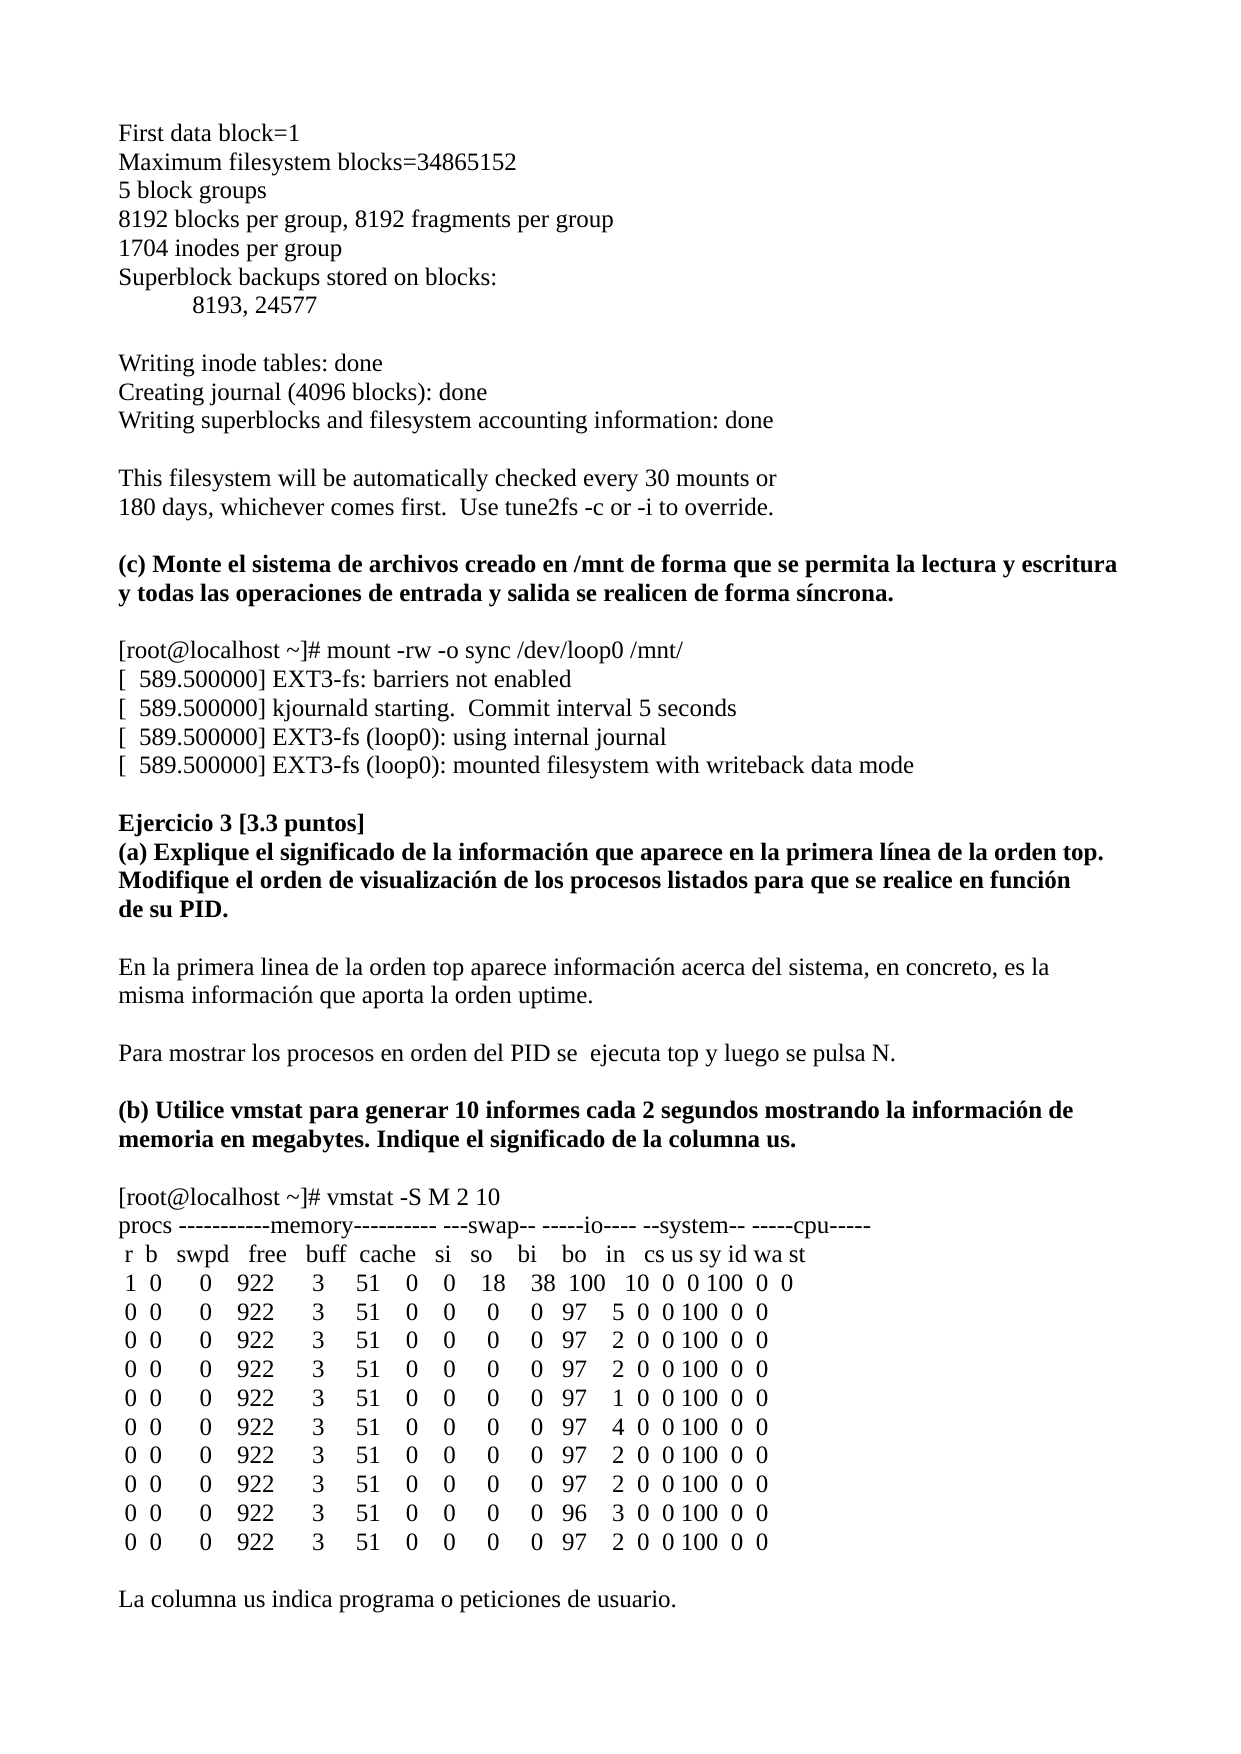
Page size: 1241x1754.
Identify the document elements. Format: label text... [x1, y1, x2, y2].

text Maximum filesystem blocks=34865152 [118, 147, 1122, 176]
text 0 0 0 922 3 51 0 0 0 0 97 1 0 0 100 0 0 [118, 1383, 1122, 1412]
text [ 589.500000] EXT3-fs: barriers not enabled [118, 664, 1122, 693]
text memoria en megabytes. Indique el significado de la columna us. [118, 1124, 1122, 1153]
text 1 0 0 922 3 51 0 0 18 38 100 10 0 0 100 0 0 [118, 1268, 1122, 1297]
text [root@localhost ~]# mount -rw -o sync /dev/loop0 /mnt/ [118, 636, 1122, 664]
text En la primera linea de la orden top aparece información acerca del sistema, en concreto, es la misma información que aporta la orden uptime. [118, 952, 1122, 1009]
text Para mostrar los procesos en orden del PID se ejecuta top y luego se pulsa N. [118, 1038, 1122, 1067]
text 0 0 0 922 3 51 0 0 0 0 97 2 0 0 100 0 0 [118, 1326, 1122, 1354]
text de su PID. [118, 894, 1122, 923]
text 0 0 0 922 3 51 0 0 0 0 97 4 0 0 100 0 0 [118, 1412, 1122, 1441]
text La columna us indica programa o peticiones de usuario. [118, 1584, 1122, 1613]
text r b swpd free buff cache si so bi bo in cs us sy id wa st [118, 1239, 1122, 1268]
text Superblock backups stored on blocks: [118, 262, 1122, 291]
text Writing inode tables: done [118, 348, 1122, 377]
text [ 589.500000] EXT3-fs (loop0): mounted filesystem with writeback data mode [118, 751, 1122, 779]
text [ 589.500000] kjournald starting. Commit interval 5 seconds [118, 693, 1122, 722]
text 180 days, whichever comes first. Use tune2fs -c or -i to override. [118, 492, 1122, 521]
text Creating journal (4096 blocks): done [118, 377, 1122, 406]
text procs -----------memory---------- ---swap-- -----io---- --system-- -----cpu----- [118, 1211, 1122, 1239]
text 0 0 0 922 3 51 0 0 0 0 97 2 0 0 100 0 0 [118, 1527, 1122, 1556]
text 0 0 0 922 3 51 0 0 0 0 97 2 0 0 100 0 0 [118, 1354, 1122, 1383]
text 0 0 0 922 3 51 0 0 0 0 97 5 0 0 100 0 0 [118, 1297, 1122, 1326]
text (b) Utilice vmstat para generar 10 informes cada 2 segundos mostrando la información de [118, 1096, 1122, 1124]
text [ 589.500000] EXT3-fs (loop0): using internal journal [118, 722, 1122, 751]
text Writing superblocks and filesystem accounting information: done [118, 406, 1122, 434]
text 0 0 0 922 3 51 0 0 0 0 97 2 0 0 100 0 0 [118, 1441, 1122, 1469]
text [root@localhost ~]# vmstat -S M 2 10 [118, 1182, 1122, 1211]
text 0 0 0 922 3 51 0 0 0 0 96 3 0 0 100 0 0 [118, 1498, 1122, 1527]
text (a) Explique el significado de la información que aparece en la primera línea de la orden top. [118, 837, 1122, 866]
text Ejercicio 3 [3.3 puntos] [118, 808, 1122, 837]
text 8192 blocks per group, 8192 fragments per group [118, 204, 1122, 233]
text This filesystem will be automatically checked every 30 mounts or [118, 463, 1122, 492]
text 8193, 24577 [118, 291, 1122, 319]
text 1704 inodes per group [118, 233, 1122, 262]
text Modifique el orden de visualización de los procesos listados para que se realice en función [118, 866, 1122, 894]
text First data block=1 [118, 118, 1122, 147]
text 5 block groups [118, 176, 1122, 204]
text (c) Monte el sistema de archivos creado en /mnt de forma que se permita la lectura y escritura y todas las operaciones de entrada y salida se realicen de forma síncrona. [118, 549, 1122, 607]
text 0 0 0 922 3 51 0 0 0 0 97 2 0 0 100 0 0 [118, 1469, 1122, 1498]
